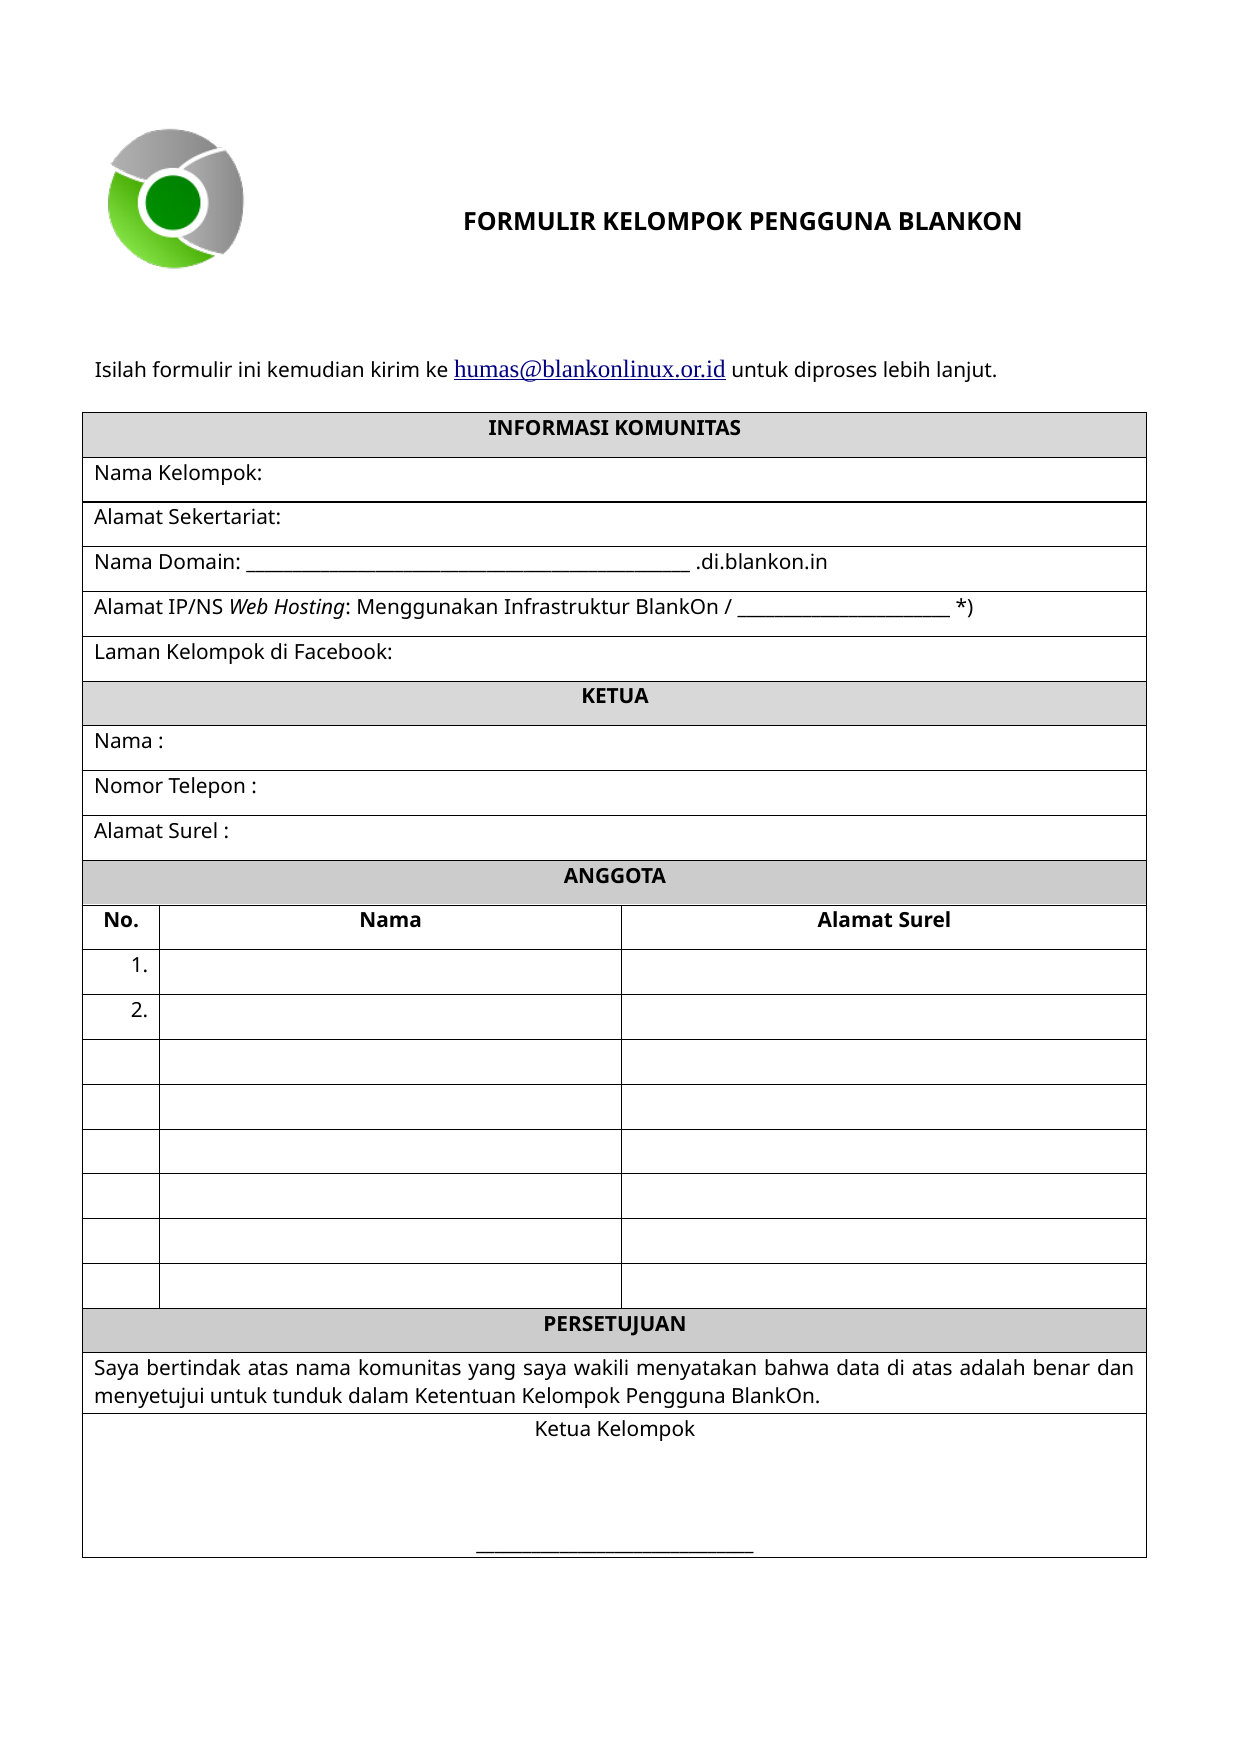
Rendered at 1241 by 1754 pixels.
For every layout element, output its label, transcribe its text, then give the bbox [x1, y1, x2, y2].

table_cell Nama Domain: ________________________________________________ .di.blankon.in [83, 547, 1146, 591]
table_cell [83, 1264, 159, 1308]
table_cell [160, 995, 621, 1039]
table_cell [160, 1174, 621, 1218]
table_cell [622, 950, 1146, 994]
table_cell [622, 1040, 1146, 1084]
picture [99, 122, 250, 273]
table_cell [622, 1085, 1146, 1128]
table_cell [83, 1040, 159, 1084]
table_cell [160, 1219, 621, 1263]
table_cell [160, 1040, 621, 1084]
table_cell [622, 1130, 1146, 1173]
table_cell 2. [83, 995, 159, 1039]
table_cell [622, 1174, 1146, 1218]
table_cell [83, 1130, 159, 1173]
table_cell [622, 1264, 1146, 1308]
text Isilah formulir ini kemudian kirim ke humas@blankonlinux.or.id untuk diproses lebih lanjut. [94, 354, 1146, 383]
table_cell [83, 1174, 159, 1218]
table_cell Saya bertindak atas nama komunitas yang saya wakili menyatakan bahwa data di atas adalah benar dan menyetujui untuk tunduk dalam Ketentuan Kelompok Pengguna BlankOn. [83, 1353, 1146, 1413]
table_cell [83, 1219, 159, 1263]
table_cell [160, 950, 621, 994]
table_cell [622, 1219, 1146, 1263]
table_cell No. [83, 906, 159, 949]
table_cell ANGGOTA [83, 861, 1146, 904]
table_cell Alamat Sekertariat: [83, 503, 1146, 546]
table_header INFORMASI KOMUNITAS [83, 413, 1146, 457]
table_cell Nama : [83, 726, 1146, 770]
table_cell Nomor Telepon : [83, 771, 1146, 815]
table_cell Ketua Kelompok ______________________________ [83, 1414, 1146, 1557]
table_cell [83, 1085, 159, 1128]
table_cell Laman Kelompok di Facebook: [83, 637, 1146, 681]
table_cell 1. [83, 950, 159, 994]
table_cell Alamat IP/NS Web Hosting: Menggunakan Infrastruktur BlankOn / _______________________ *) [83, 592, 1146, 636]
table_cell [160, 1085, 621, 1128]
table_cell PERSETUJUAN [83, 1309, 1146, 1352]
table_cell [160, 1264, 621, 1308]
table_cell Alamat Surel : [83, 816, 1146, 860]
table_cell Nama [160, 906, 621, 949]
table_cell Alamat Surel [622, 906, 1146, 949]
table_cell Nama Kelompok: [83, 458, 1146, 501]
table_cell [622, 995, 1146, 1039]
table_cell KETUA [83, 682, 1146, 725]
table_cell [160, 1130, 621, 1173]
